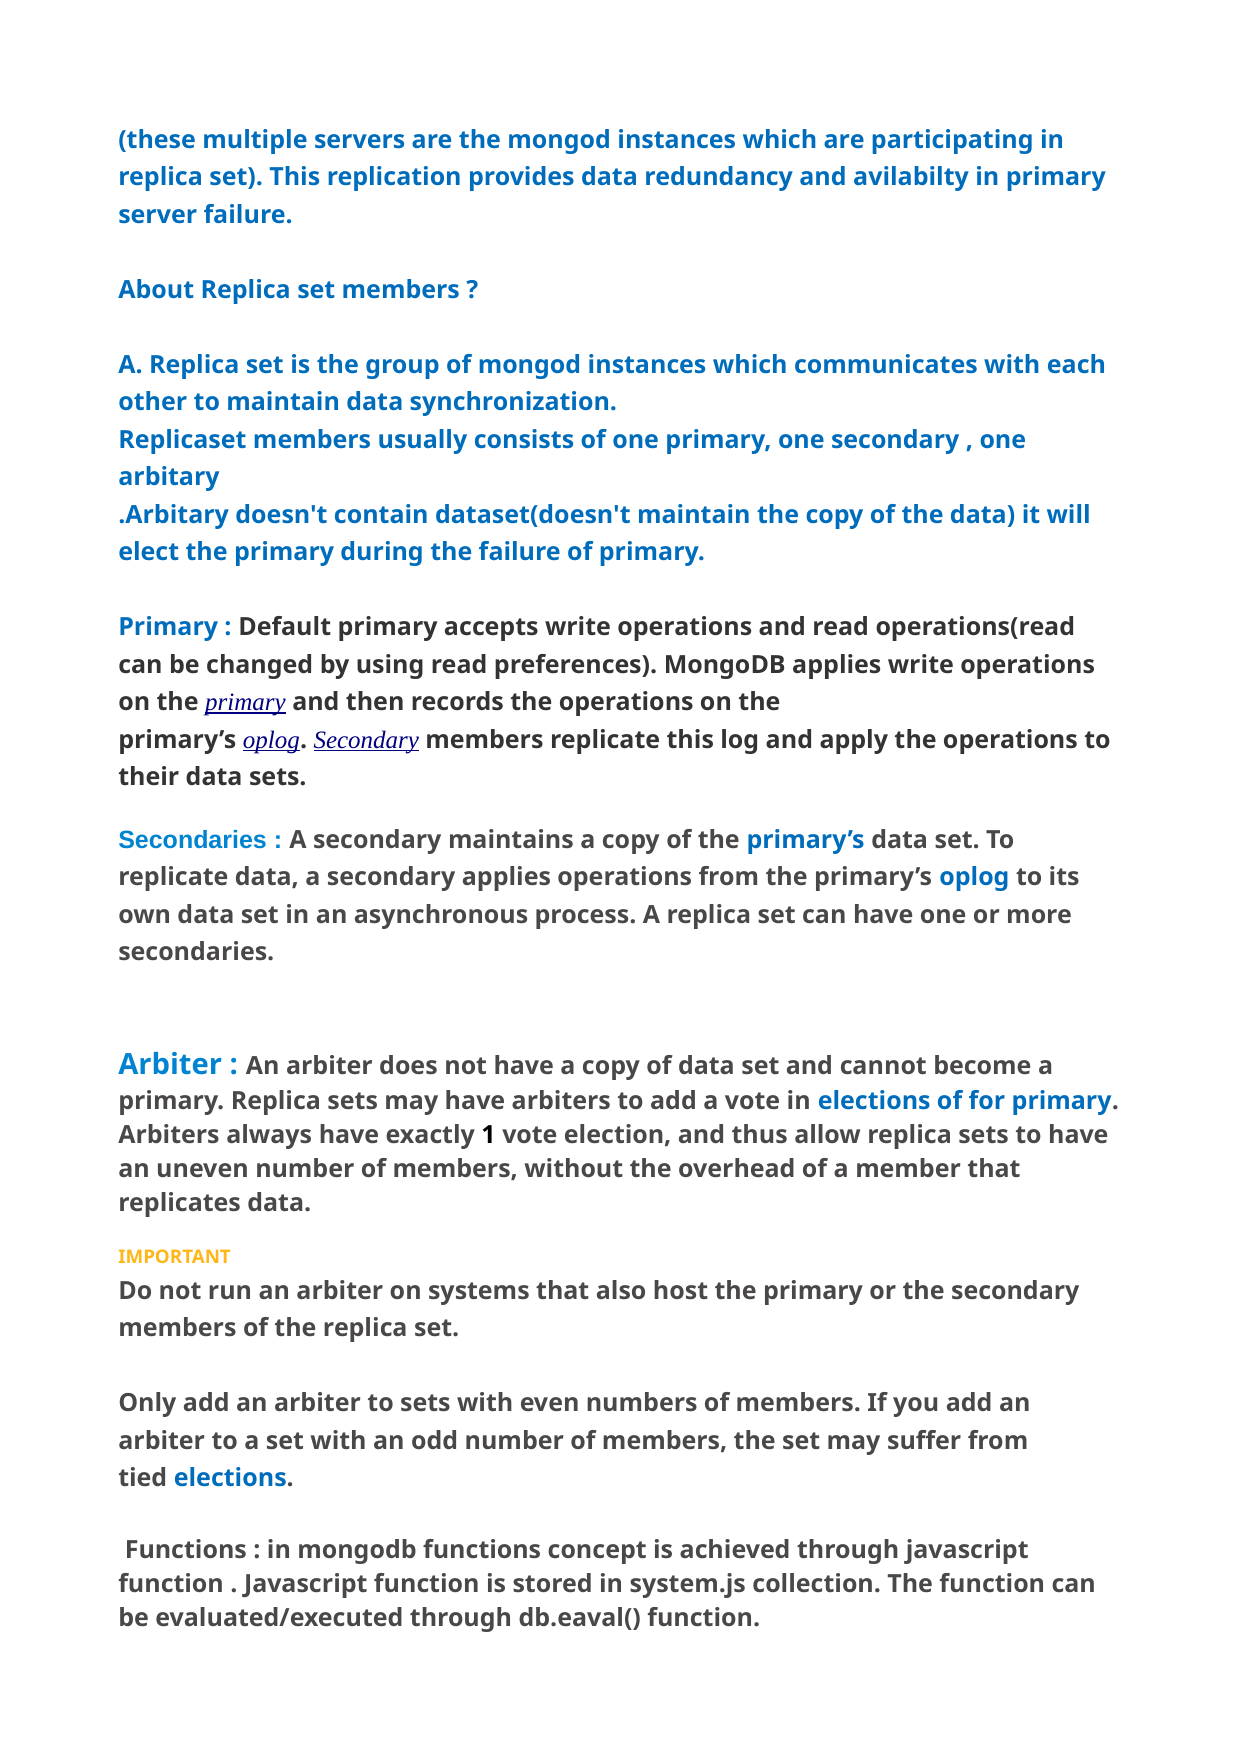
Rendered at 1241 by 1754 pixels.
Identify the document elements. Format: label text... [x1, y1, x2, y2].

list .Arbitary doesn't contain dataset(doesn't maintain the copy of the data) it will elect the primary during the failure of primary. [118, 493, 1122, 568]
text Functions : in mongodb functions concept is achieved through javascript function . Javascript function is stored in system.js collection. The function can be evaluated/executed through db.eaval() function. [118, 1532, 1122, 1634]
subtitle Secondaries : A secondary maintains a copy of the primary’s data set. To replicate data, a secondary applies operations from the primary’s oplog to its own data set in an asynchronous process. A replica set can have one or more secondaries. [118, 818, 1122, 968]
list A. Replica set is the group of mongod instances which communicates with each other to maintain data synchronization. [118, 343, 1122, 418]
subtitle Arbiter : An arbiter does not have a copy of data set and cannot become a primary. Replica sets may have arbiters to add a vote in elections of for primary. Arbiters always have exactly 1 vote election, and thus allow replica sets to have an uneven number of members, without the overhead of a member that replicates data. [118, 1043, 1122, 1219]
text Do not run an arbiter on systems that also host the primary or the secondary members of the replica set. [118, 1269, 1122, 1344]
list Replicaset members usually consists of one primary, one secondary , one arbitary [118, 418, 1122, 493]
text IMPORTANT [118, 1232, 1122, 1269]
text Only add an arbiter to sets with even numbers of members. If you add an arbiter to a set with an odd number of members, the set may suffer from tied elections. [118, 1382, 1122, 1494]
list Primary : Default primary accepts write operations and read operations(read can be changed by using read preferences). MongoDB applies write operations on the primary and then records the operations on the primary’s oplog. Secondary members replicate this log and apply the operations to their data sets. [118, 606, 1122, 793]
list (these multiple servers are the mongod instances which are participating in replica set). This replication provides data redundancy and avilabilty in primary server failure. [118, 118, 1122, 231]
list About Replica set members ? [118, 268, 1122, 306]
